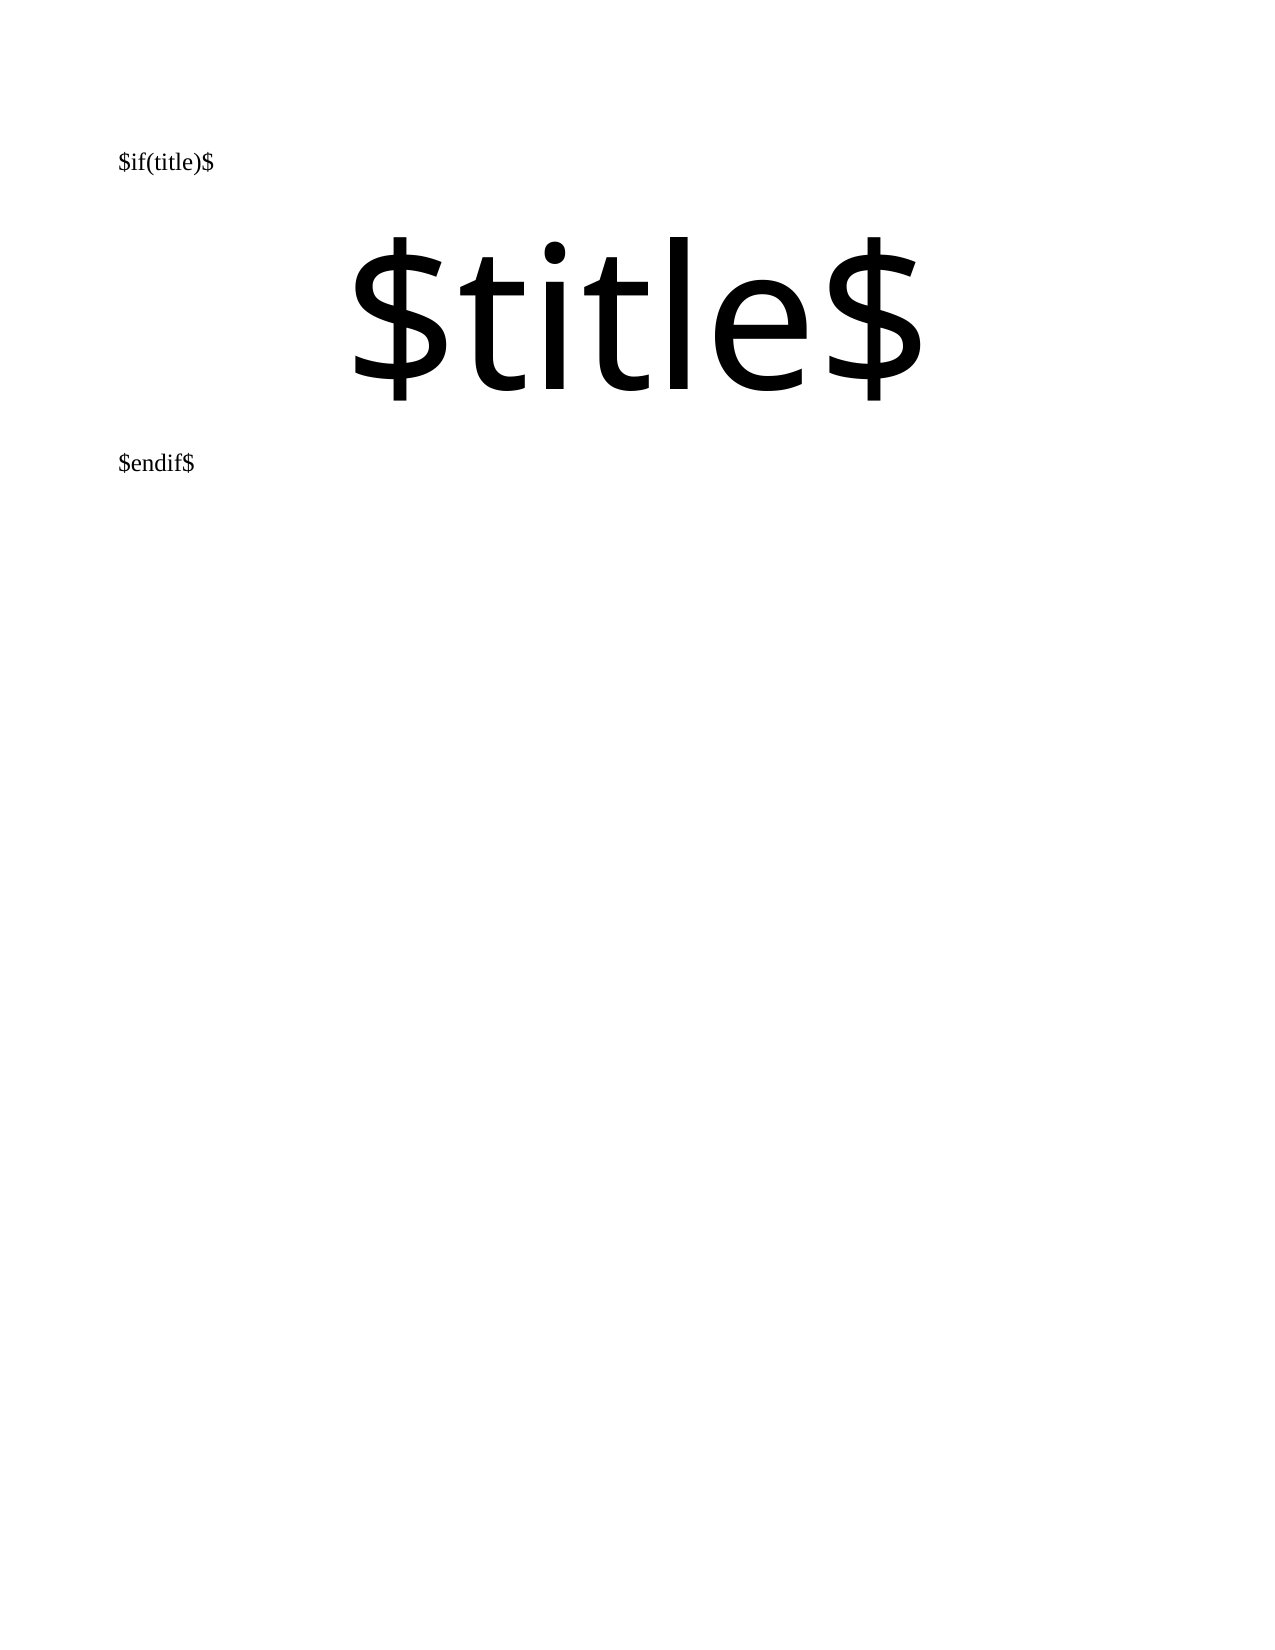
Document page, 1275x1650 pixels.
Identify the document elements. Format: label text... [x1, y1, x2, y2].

text $title$ [118, 176, 1157, 448]
text $if(title)$ [118, 147, 1157, 176]
text $endif$ [118, 448, 1157, 477]
